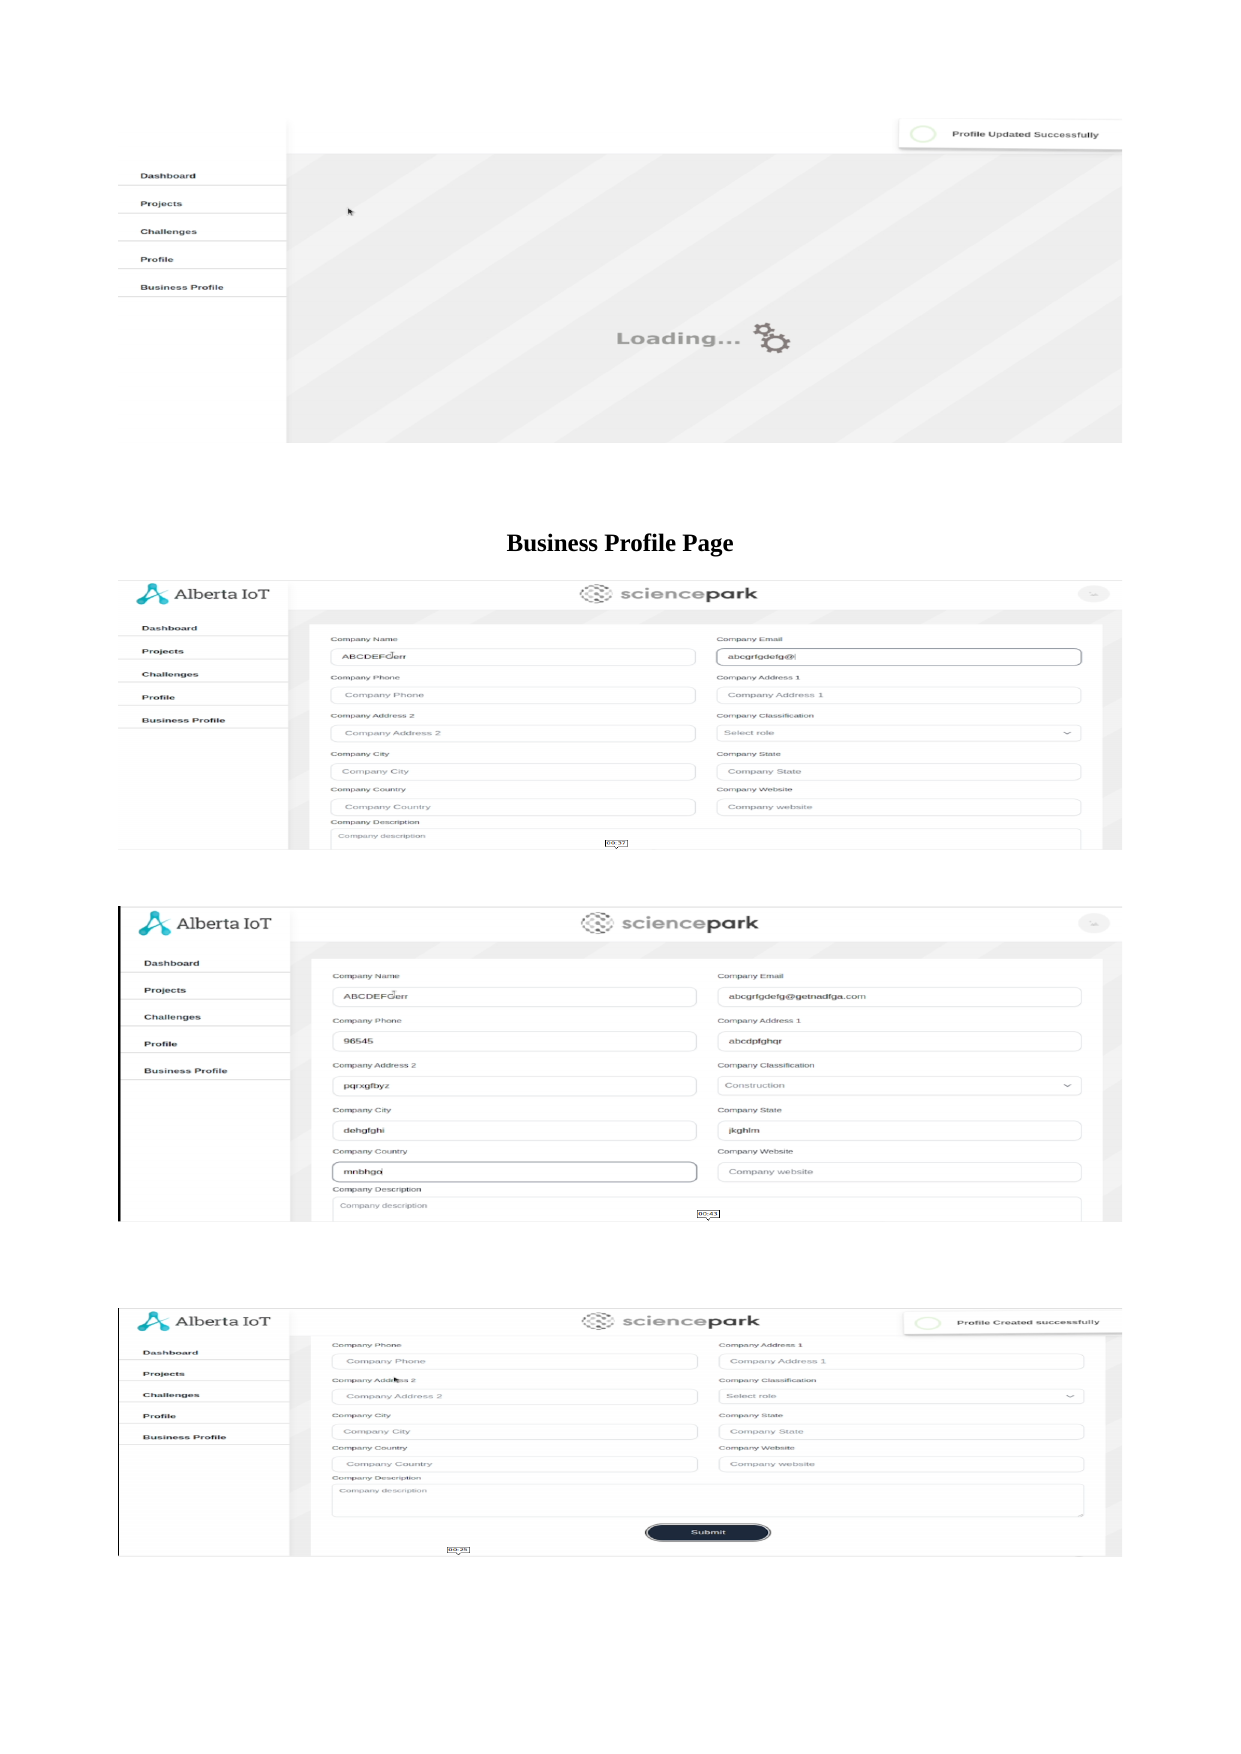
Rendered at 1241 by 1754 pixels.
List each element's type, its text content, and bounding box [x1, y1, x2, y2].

picture [118, 118, 1123, 443]
picture [118, 580, 1123, 850]
picture [118, 1308, 1123, 1557]
picture [118, 906, 1123, 1222]
text Business Profile Page [118, 528, 1122, 557]
